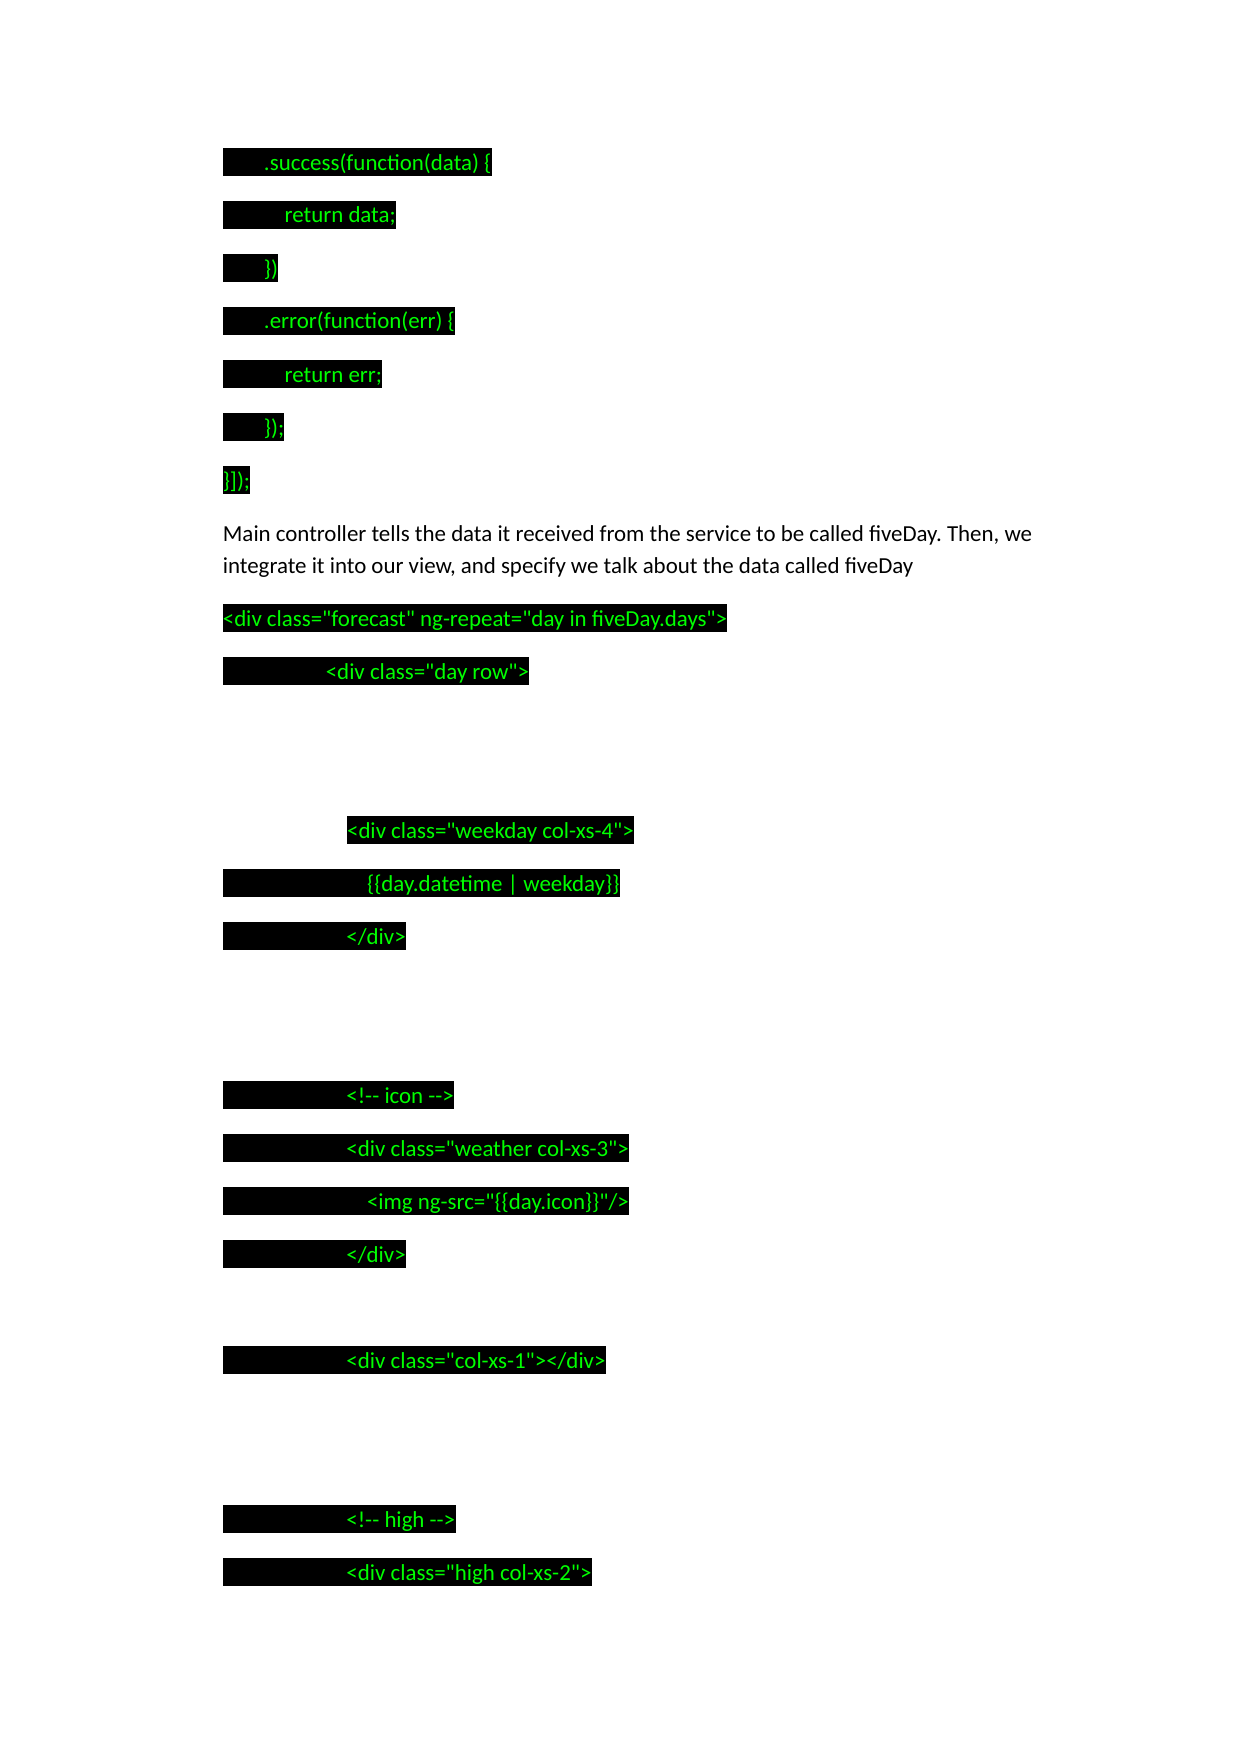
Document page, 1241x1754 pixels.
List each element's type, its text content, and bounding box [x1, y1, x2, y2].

text <div class="col-xs-1"></div> [223, 1346, 1093, 1374]
text .success(function(data) { [223, 148, 1093, 176]
text .error(function(err) { [223, 307, 1093, 335]
text {{day.datetime | weekday}} [223, 869, 1093, 897]
text }); [223, 413, 1093, 441]
text </div> [223, 922, 1093, 950]
text }) [223, 254, 1093, 282]
text <img ng-src="{{day.icon}}"/> [223, 1187, 1093, 1215]
text <div class="high col-xs-2"> [223, 1558, 1093, 1586]
text <!-- high --> [223, 1505, 1093, 1533]
text return err; [223, 360, 1093, 388]
text return data; [223, 201, 1093, 229]
text <div class="weekday col-xs-4"> [223, 816, 1093, 844]
text </div> [223, 1240, 1093, 1268]
text <div class="weather col-xs-3"> [223, 1134, 1093, 1162]
text <div class="forecast" ng-repeat="day in fiveDay.days"> [223, 604, 1093, 632]
text <!-- icon --> [223, 1081, 1093, 1109]
text }]); [223, 466, 1093, 494]
text <div class="day row"> [223, 657, 1093, 685]
text Main controller tells the data it received from the service to be called fiveDay. Then, we integrate it into our view, and specify we talk about the data called fiveDay [223, 519, 1093, 579]
